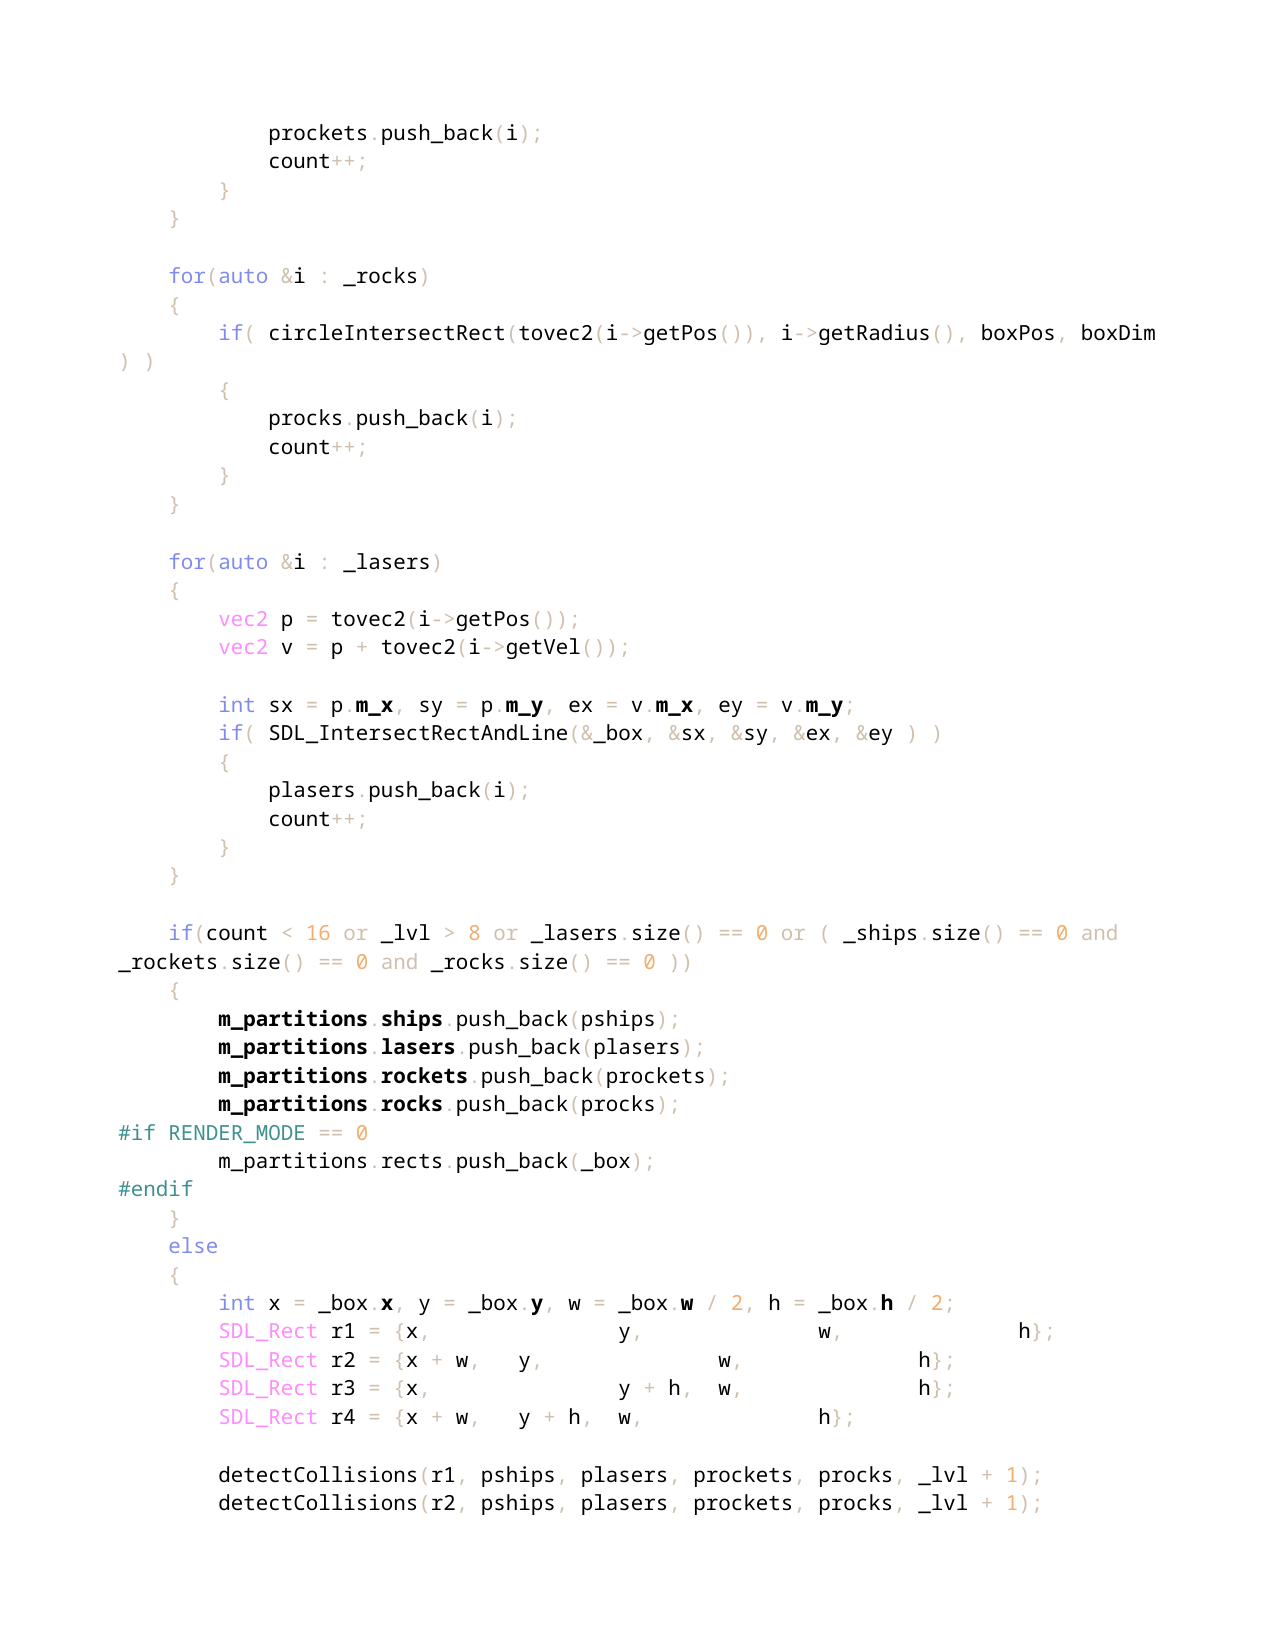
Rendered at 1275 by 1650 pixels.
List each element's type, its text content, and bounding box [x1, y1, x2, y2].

text if( SDL_IntersectRectAndLine(&_box, &sx, &sy, &ex, &ey ) ) [118, 718, 1157, 747]
text plasers.push_back(i); [118, 775, 1157, 804]
text SDL_Rect r3 = {x, y + h, w, h}; [118, 1373, 1157, 1402]
text if(count < 16 or _lvl > 8 or _lasers.size() == 0 or ( _ships.size() == 0 and _rockets.size() == 0 and _rocks.size() == 0 )) [118, 918, 1157, 975]
text SDL_Rect r4 = {x + w, y + h, w, h}; [118, 1402, 1157, 1430]
text m_partitions.rocks.push_back(procks); [118, 1089, 1157, 1118]
text count++; [118, 147, 1157, 175]
text { [118, 1260, 1157, 1288]
text SDL_Rect r1 = {x, y, w, h}; [118, 1317, 1157, 1345]
text else [118, 1231, 1157, 1260]
text #endif [118, 1174, 1157, 1203]
text count++; [118, 432, 1157, 460]
text { [118, 747, 1157, 775]
text } [118, 832, 1157, 861]
text detectCollisions(r1, pships, plasers, prockets, procks, _lvl + 1); [118, 1460, 1157, 1488]
text for(auto &i : _rocks) [118, 261, 1157, 290]
text int x = _box.x, y = _box.y, w = _box.w / 2, h = _box.h / 2; [118, 1288, 1157, 1317]
text { [118, 375, 1157, 403]
text { [118, 975, 1157, 1004]
text } [118, 1203, 1157, 1231]
text } [118, 175, 1157, 203]
text detectCollisions(r2, pships, plasers, prockets, procks, _lvl + 1); [118, 1488, 1157, 1517]
text m_partitions.ships.push_back(pships); [118, 1004, 1157, 1032]
text m_partitions.rockets.push_back(prockets); [118, 1061, 1157, 1089]
text count++; [118, 804, 1157, 832]
text vec2 v = p + tovec2(i->getVel()); [118, 632, 1157, 661]
text SDL_Rect r2 = {x + w, y, w, h}; [118, 1345, 1157, 1373]
text m_partitions.lasers.push_back(plasers); [118, 1032, 1157, 1061]
text { [118, 290, 1157, 318]
text } [118, 460, 1157, 489]
text } [118, 203, 1157, 232]
text int sx = p.m_x, sy = p.m_y, ex = v.m_x, ey = v.m_y; [118, 690, 1157, 718]
text { [118, 575, 1157, 604]
text } [118, 489, 1157, 517]
text vec2 p = tovec2(i->getPos()); [118, 604, 1157, 632]
text procks.push_back(i); [118, 403, 1157, 432]
text m_partitions.rects.push_back(_box); [118, 1146, 1157, 1174]
text for(auto &i : _lasers) [118, 547, 1157, 575]
text #if RENDER_MODE == 0 [118, 1118, 1157, 1146]
text prockets.push_back(i); [118, 118, 1157, 147]
text } [118, 861, 1157, 889]
text if( circleIntersectRect(tovec2(i->getPos()), i->getRadius(), boxPos, boxDim ) ) [118, 318, 1157, 375]
